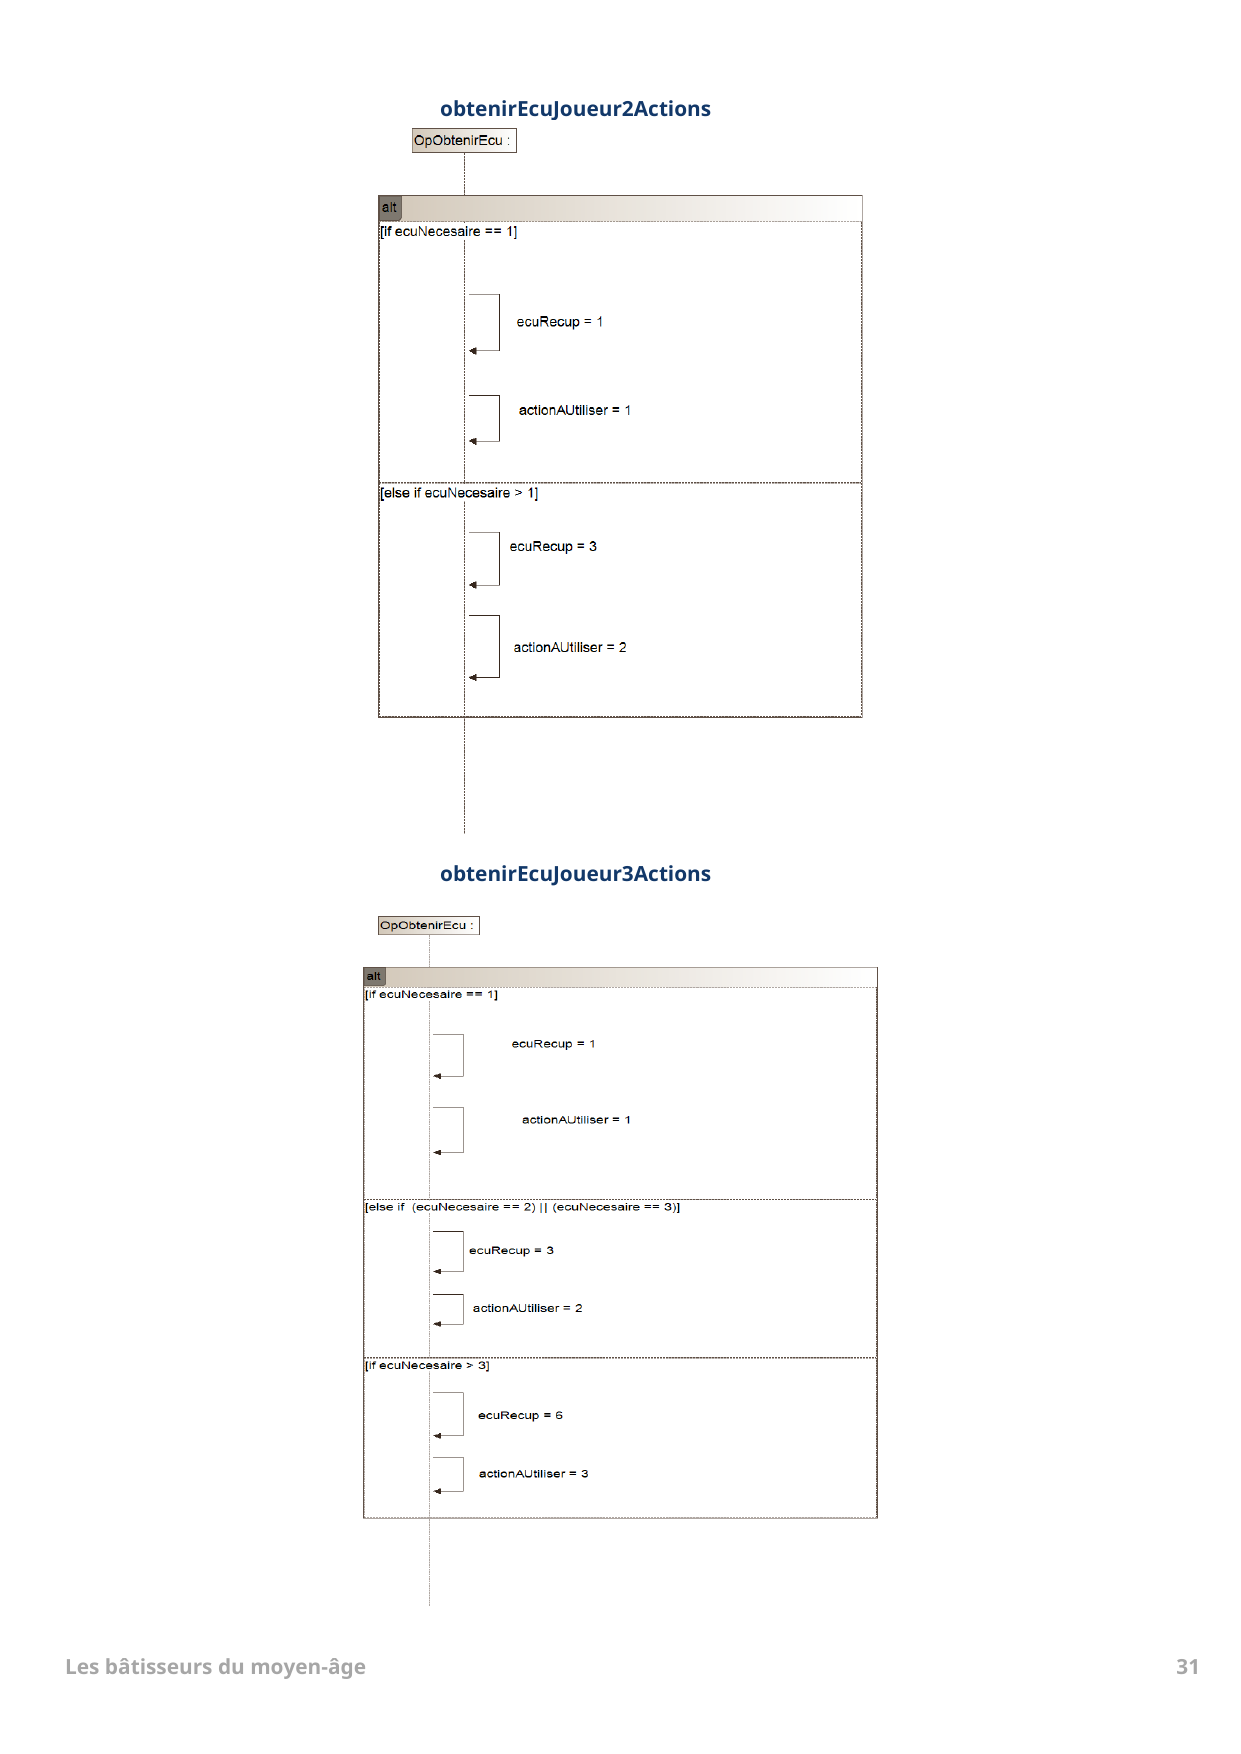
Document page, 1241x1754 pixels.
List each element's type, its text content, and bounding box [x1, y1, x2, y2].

subtitle obtenirEcuJoueur3Actions [365, 864, 1175, 886]
subtitle obtenirEcuJoueur2Actions [365, 98, 1175, 121]
